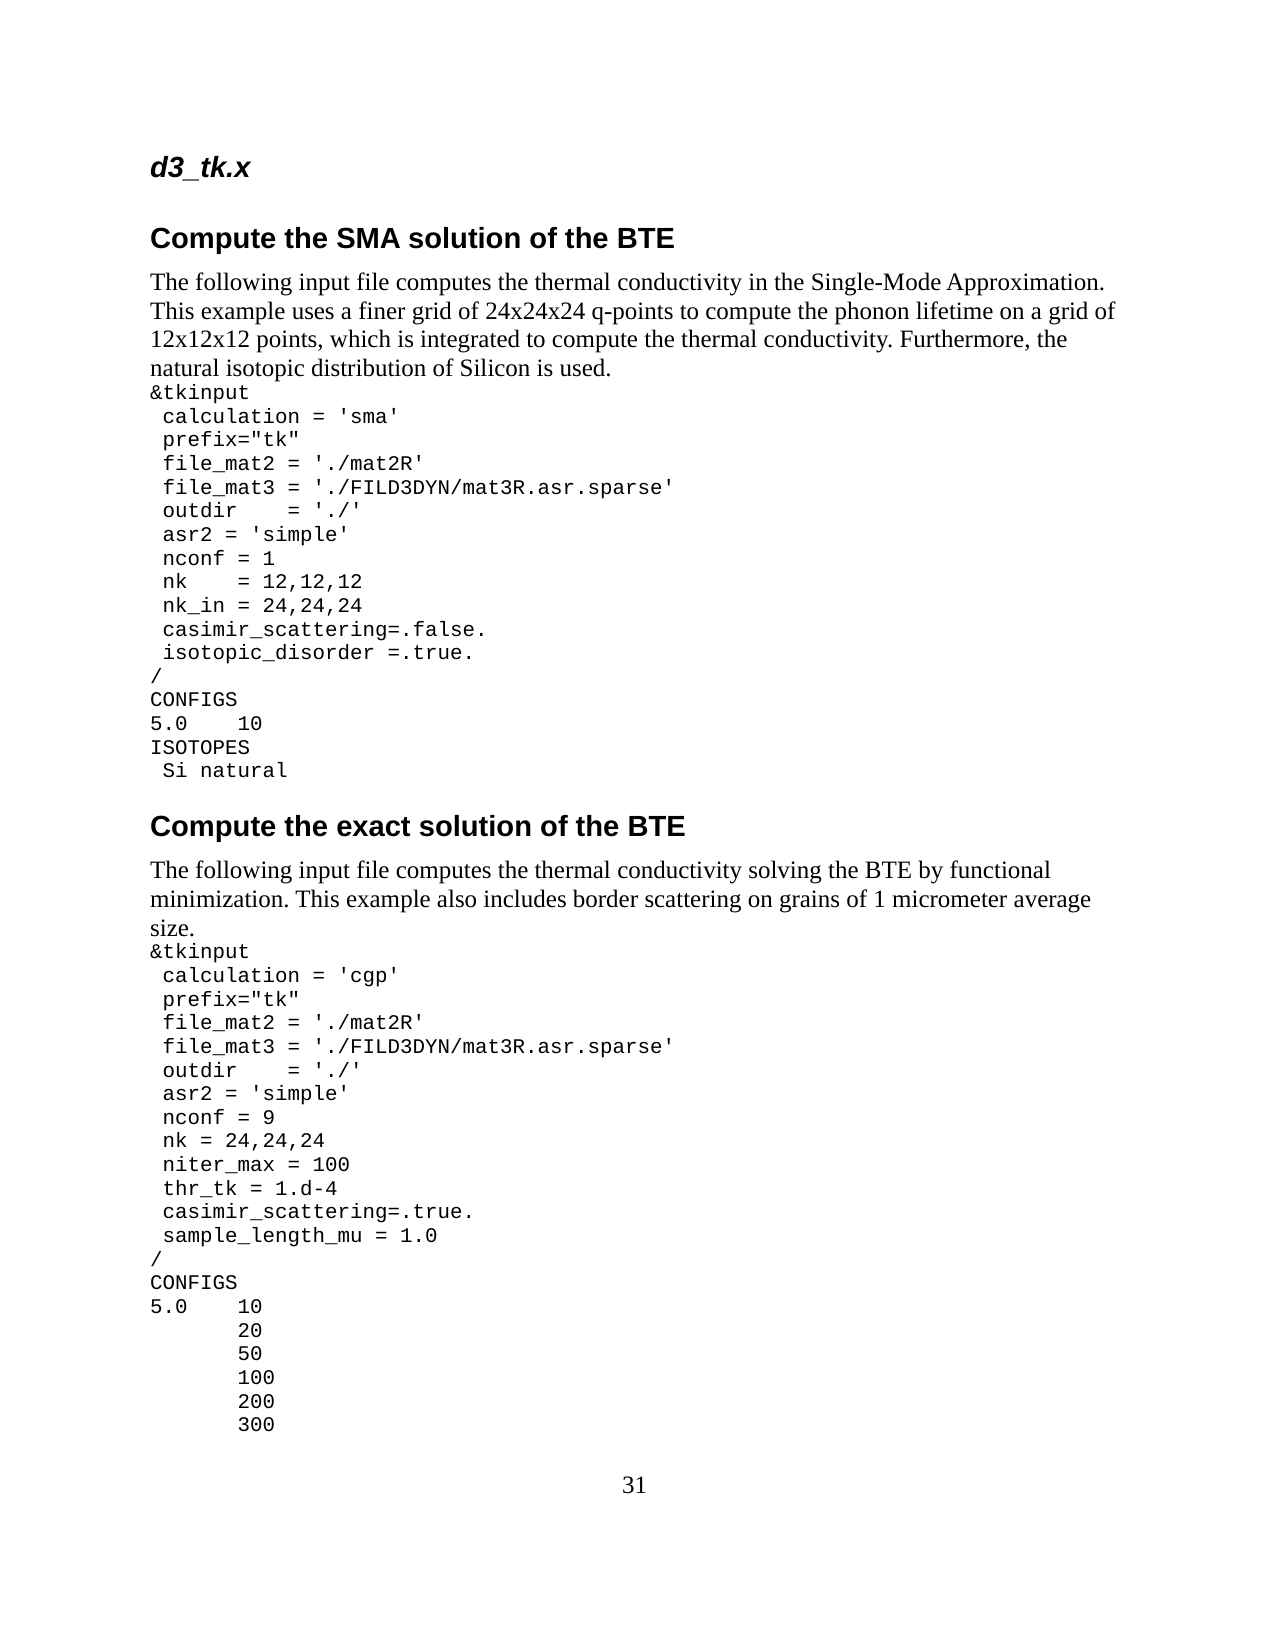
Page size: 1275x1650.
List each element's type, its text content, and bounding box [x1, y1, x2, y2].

text asr2 = 'simple' [150, 524, 1125, 548]
text niter_max = 100 [150, 1154, 1125, 1178]
text calculation = 'sma' [150, 406, 1125, 429]
text file_mat3 = './FILD3DYN/mat3R.asr.sparse' [150, 477, 1125, 500]
subtitle d3_tk.x [150, 150, 1125, 183]
text prefix="tk" [150, 429, 1125, 453]
text / [150, 666, 1125, 689]
text file_mat2 = './mat2R' [150, 1012, 1125, 1036]
text 20 [150, 1320, 1125, 1343]
text The following input file computes the thermal conductivity in the Single-Mode Approximation. This example uses a finer grid of 24x24x24 q-points to compute the phonon lifetime on a grid of 12x12x12 points, which is integrated to compute the thermal conductivity. Furthermore, the natural isotopic distribution of Silicon is used. [150, 267, 1125, 382]
text 100 [150, 1367, 1125, 1391]
text casimir_scattering=.false. [150, 618, 1125, 642]
text nk_in = 24,24,24 [150, 595, 1125, 618]
text CONFIGS [150, 1272, 1125, 1296]
text asr2 = 'simple' [150, 1083, 1125, 1107]
text file_mat2 = './mat2R' [150, 453, 1125, 477]
text 200 [150, 1391, 1125, 1414]
text 300 [150, 1414, 1125, 1438]
text casimir_scattering=.true. [150, 1201, 1125, 1225]
text calculation = 'cgp' [150, 965, 1125, 989]
text The following input file computes the thermal conductivity solving the BTE by functional minimization. This example also includes border scattering on grains of 1 micrometer average size. [150, 855, 1125, 941]
text &tkinput [150, 941, 1125, 965]
subtitle Compute the exact solution of the BTE [150, 809, 1125, 843]
text prefix="tk" [150, 989, 1125, 1012]
text nconf = 1 [150, 548, 1125, 571]
subtitle Compute the SMA solution of the BTE [150, 221, 1125, 254]
text Si natural [150, 760, 1125, 784]
text nk = 24,24,24 [150, 1131, 1125, 1154]
text 50 [150, 1343, 1125, 1367]
text sample_length_mu = 1.0 [150, 1225, 1125, 1249]
text ISOTOPES [150, 737, 1125, 760]
text &tkinput [150, 382, 1125, 406]
text thr_tk = 1.d-4 [150, 1178, 1125, 1201]
text nk = 12,12,12 [150, 571, 1125, 595]
text 5.0 10 [150, 1296, 1125, 1320]
text / [150, 1249, 1125, 1272]
text isotopic_disorder =.true. [150, 642, 1125, 666]
text outdir = './' [150, 500, 1125, 524]
text file_mat3 = './FILD3DYN/mat3R.asr.sparse' [150, 1036, 1125, 1059]
text 5.0 10 [150, 713, 1125, 737]
text CONFIGS [150, 689, 1125, 713]
text outdir = './' [150, 1059, 1125, 1083]
text nconf = 9 [150, 1107, 1125, 1131]
